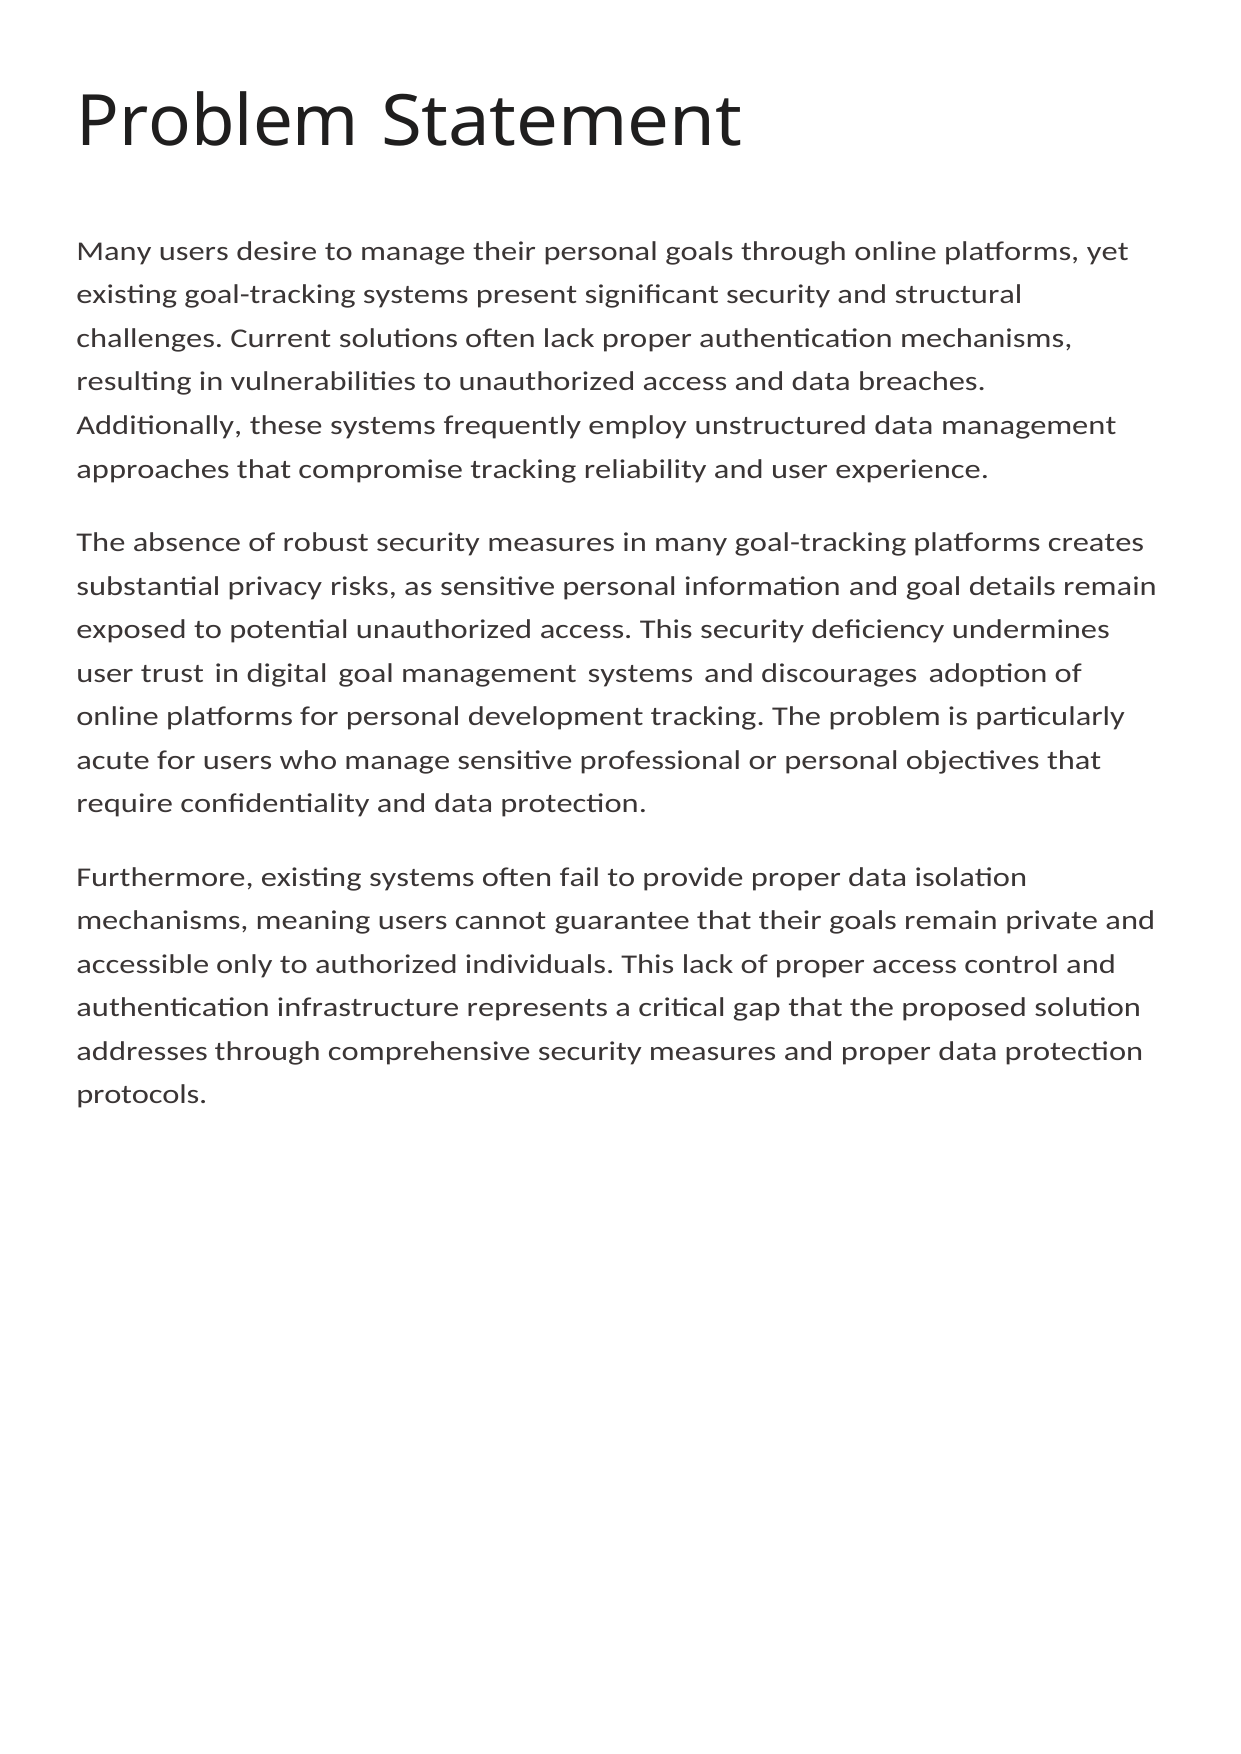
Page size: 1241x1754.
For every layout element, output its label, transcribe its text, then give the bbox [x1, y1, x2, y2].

text Many users desire to manage their personal goals through online platforms, yet existing goal-tracking systems present significant security and structural challenges. Current solutions often lack proper authentication mechanisms, resulting in vulnerabilities to unauthorized access and data breaches. [76, 234, 1160, 397]
text Furthermore, existing systems often fail to provide proper data isolation mechanisms, meaning users cannot guarantee that their goals remain private and accessible only to authorized individuals. This lack of proper access control and authentication infrastructure represents a critical gap that the proposed solution addresses through comprehensive security measures and proper data protection protocols. [76, 860, 1194, 1111]
subtitle Problem Statement [76, 69, 1194, 166]
text Additionally, these systems frequently employ unstructured data management approaches that compromise tracking reliability and user experience. [76, 408, 1194, 485]
text The absence of robust security measures in many goal-tracking platforms creates substantial privacy risks, as sensitive personal information and goal details remain exposed to potential unauthorized access. This security deficiency undermines user trust in digital goal management systems and discourages adoption of online platforms for personal development tracking. The problem is particularly acute for users who manage sensitive professional or personal objectives that require confidentiality and data protection. [76, 525, 1160, 819]
